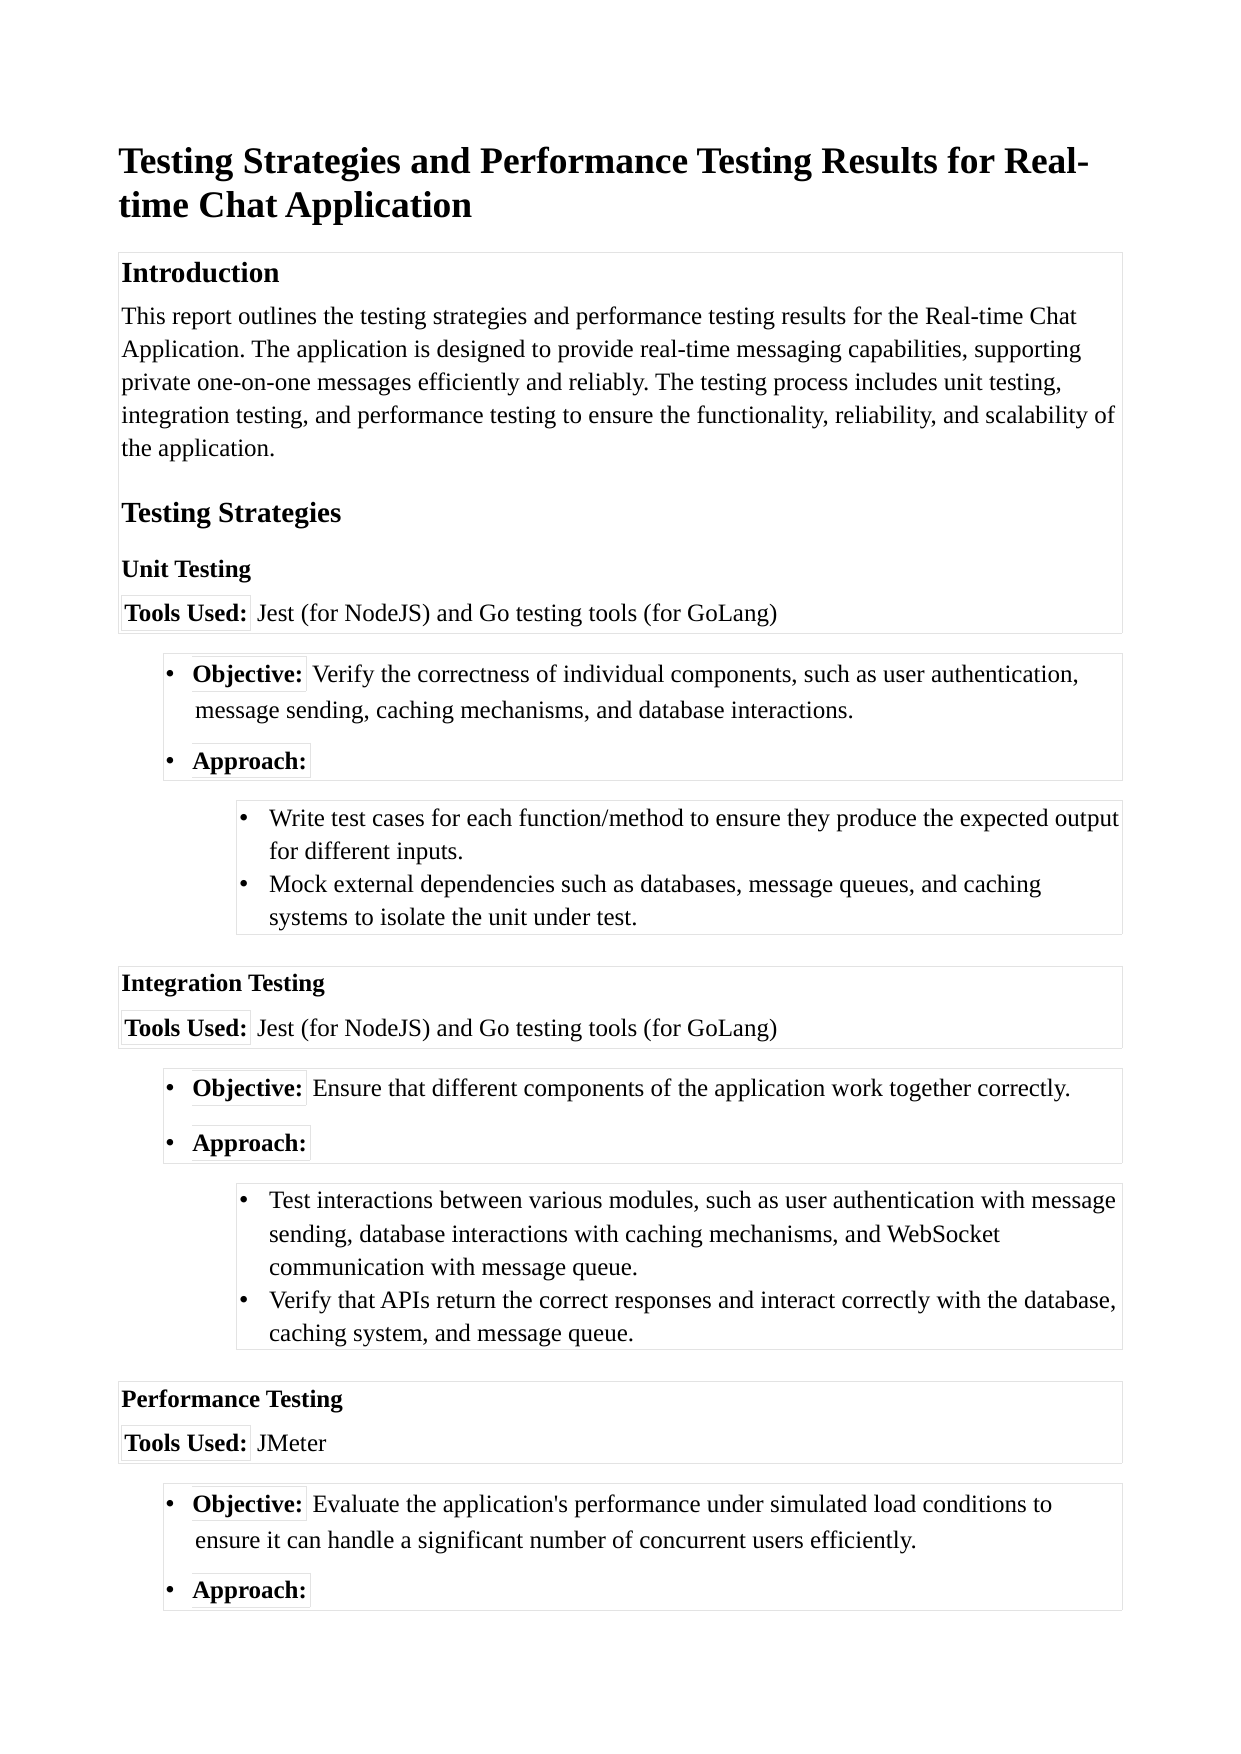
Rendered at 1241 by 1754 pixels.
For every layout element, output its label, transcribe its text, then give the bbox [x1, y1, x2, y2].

list Approach: [164, 1569, 1122, 1610]
subtitle Testing Strategies and Performance Testing Results for Real-time Chat Application [118, 139, 1122, 225]
list Approach: [164, 740, 1122, 780]
text Tools Used: JMeter [119, 1422, 1122, 1463]
subtitle Testing Strategies [119, 493, 1122, 529]
subtitle Introduction [119, 253, 1122, 289]
subtitle Integration Testing [119, 967, 1122, 997]
text Tools Used: Jest (for NodeJS) and Go testing tools (for GoLang) [119, 592, 1122, 633]
list Approach: [164, 1122, 1122, 1163]
subtitle Unit Testing [119, 551, 1122, 583]
text Tools Used: Jest (for NodeJS) and Go testing tools (for GoLang) [119, 1007, 1122, 1048]
list Objective: Verify the correctness of individual components, such as user authentication, message sending, caching mechanisms, and database interactions. [164, 654, 1122, 724]
list Objective: Ensure that different components of the application work together correctly. [164, 1069, 1122, 1105]
subtitle Performance Testing [119, 1382, 1122, 1413]
list Objective: Evaluate the application's performance under simulated load conditions to ensure it can handle a significant number of concurrent users efficiently. [164, 1484, 1122, 1553]
list Verify that APIs return the correct responses and interact correctly with the database, caching system, and message queue. [237, 1282, 1122, 1349]
list Mock external dependencies such as databases, message queues, and caching systems to isolate the unit under test. [237, 866, 1122, 934]
list Test interactions between various modules, such as user authentication with message sending, database interactions with caching mechanisms, and WebSocket communication with message queue. [237, 1184, 1122, 1280]
list Write test cases for each function/method to ensure they produce the expected output for different inputs. [237, 801, 1122, 865]
text This report outlines the testing strategies and performance testing results for the Real-time Chat Application. The application is designed to provide real-time messaging capabilities, supporting private one-on-one messages efficiently and reliably. The testing process includes unit testing, integration testing, and performance testing to ensure the functionality, reliability, and scalability of the application. [119, 298, 1122, 462]
